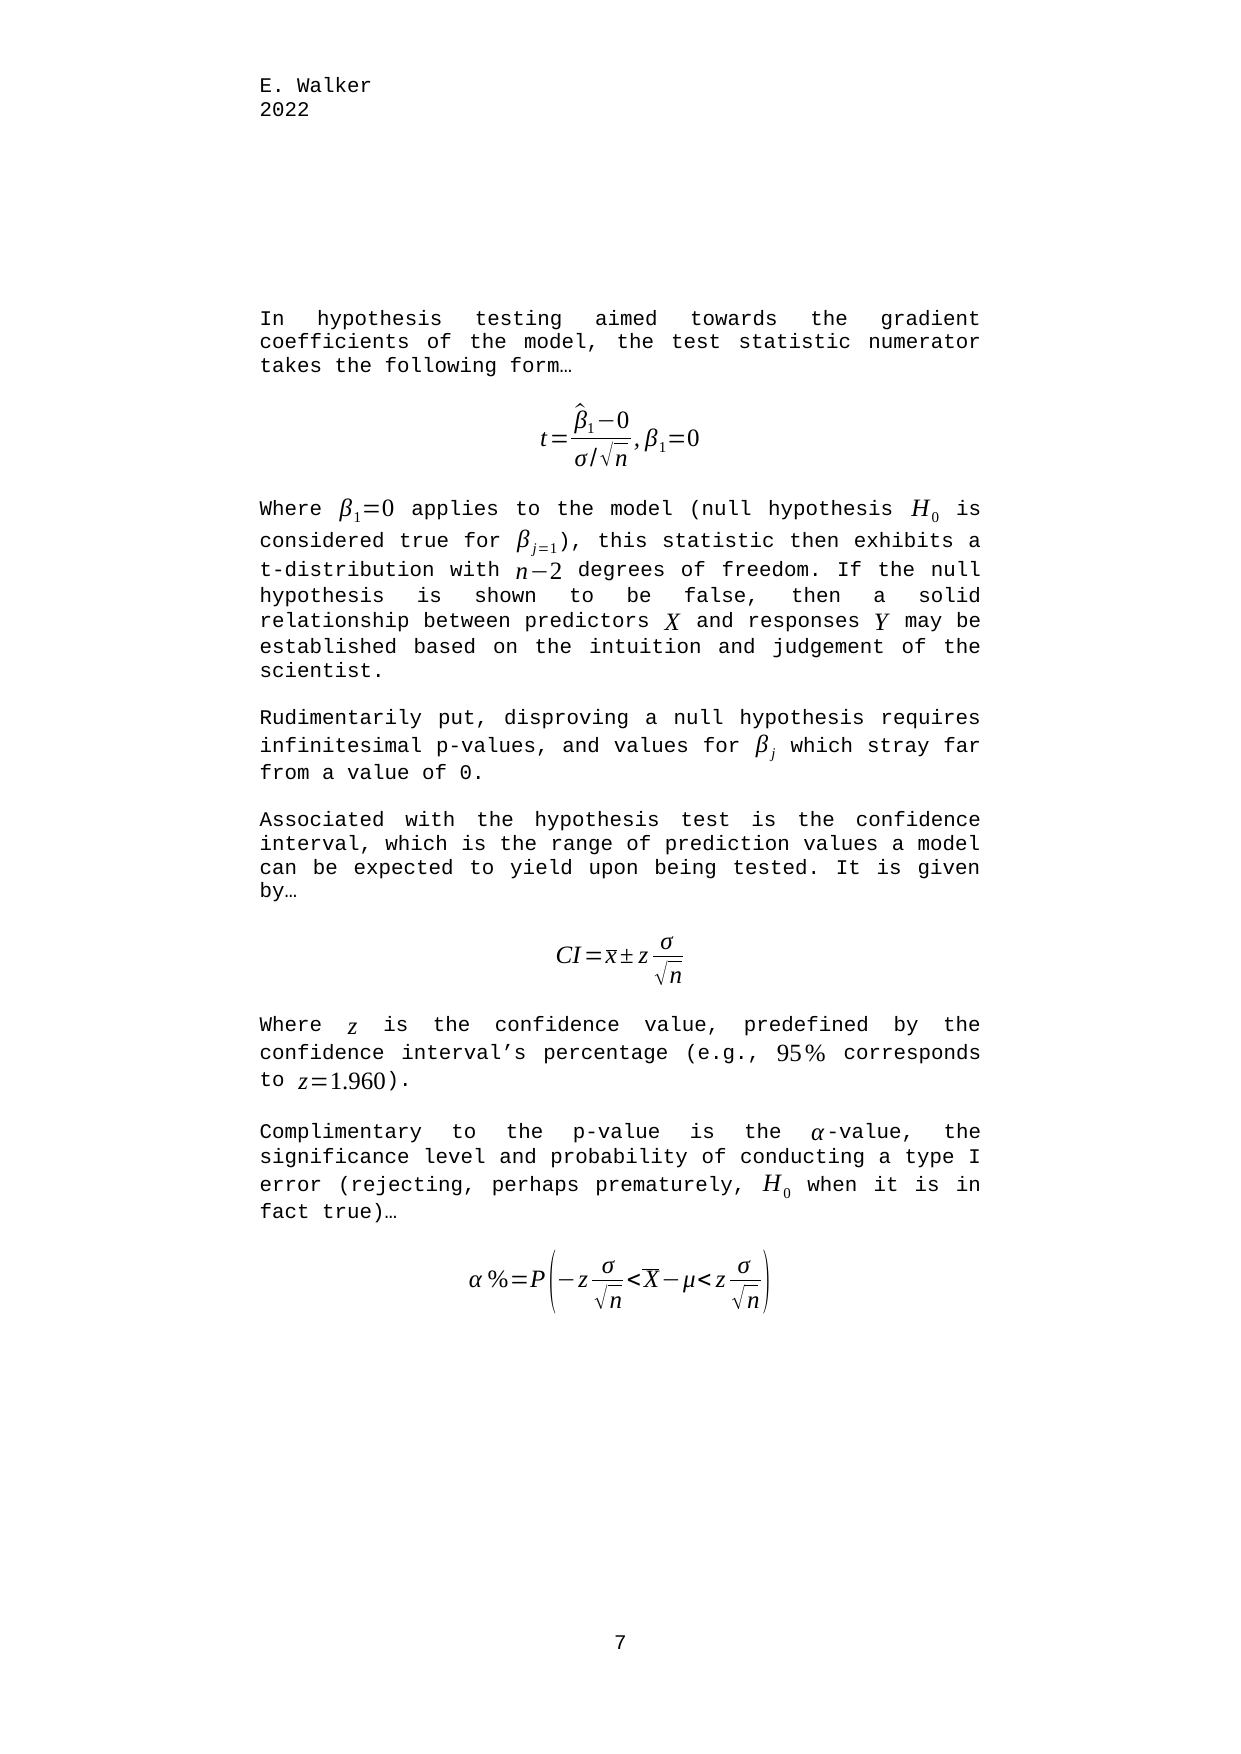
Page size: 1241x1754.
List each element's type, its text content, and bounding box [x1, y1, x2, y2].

text Where is the confidence value, predefined by the confidence interval’s percentage (e.g., corresponds to ). [259, 1012, 981, 1095]
text Complimentary to the p-value is the -value, the significance level and probability of conducting a type I error (rejecting, perhaps prematurely, when it is in fact true)… [259, 1119, 981, 1225]
text In hypothesis testing aimed towards the gradient coefficients of the model, the test statistic numerator takes the following form… [259, 308, 981, 379]
text Where applies to the model (null hypothesis is considered true for ), this statistic then exhibits a t-distribution with degrees of freedom. If the null hypothesis is shown to be false, then a solid relationship between predictors and responses may be established based on the intuition and judgement of the scientist. [259, 494, 981, 683]
text Rudimentarily put, disproving a null hypothesis requires infinitesimal p-values, and values for which stray far from a value of 0. [259, 707, 981, 786]
text Associated with the hypothesis test is the confidence interval, which is the range of prediction values a model can be expected to yield upon being tested. It is given by… [259, 809, 981, 904]
